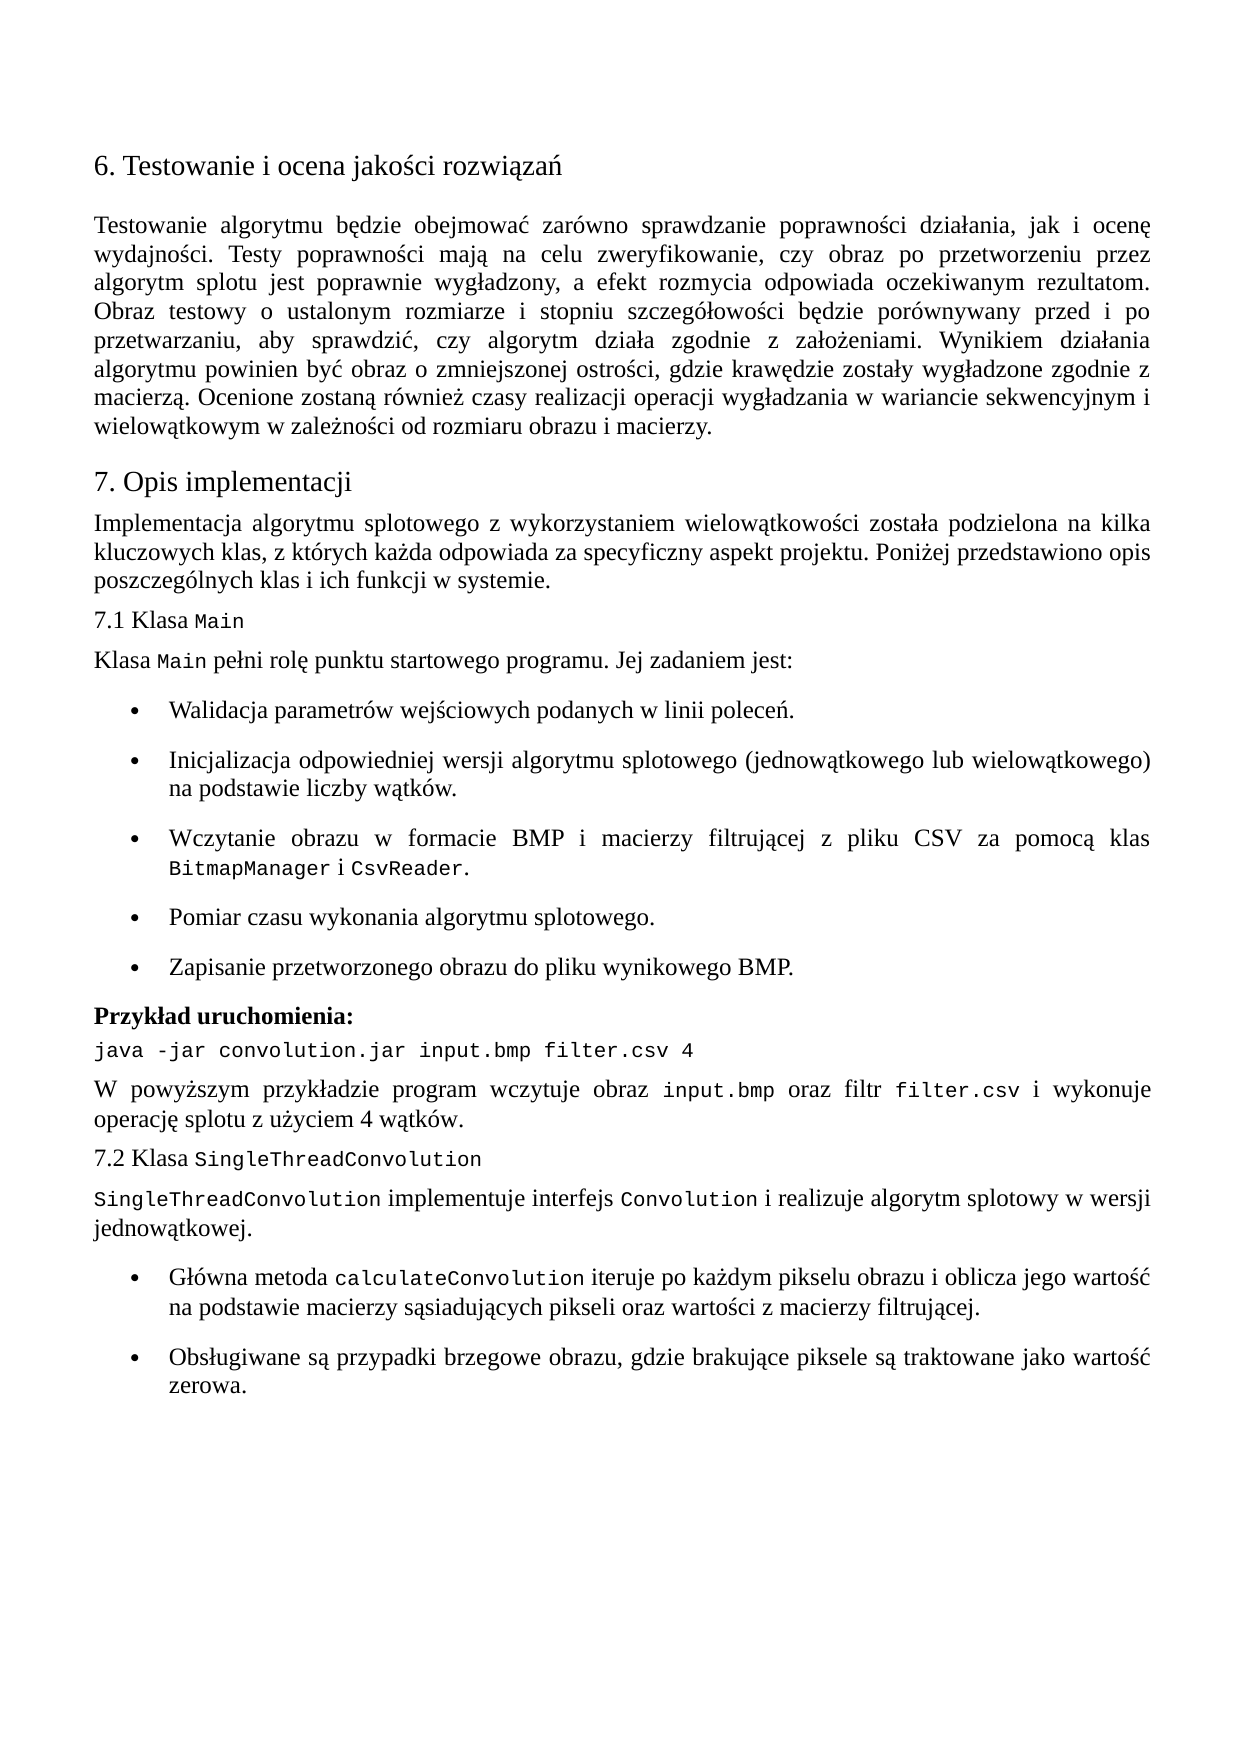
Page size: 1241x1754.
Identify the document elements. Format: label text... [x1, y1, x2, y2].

subtitle 7.1 Klasa Main [94, 605, 1152, 634]
list Walidacja parametrów wejściowych podanych w linii poleceń. [131, 695, 1152, 724]
list Wczytanie obrazu w formacie BMP i macierzy filtrującej z pliku CSV za pomocą klas BitmapManager i CsvReader. [131, 823, 1152, 881]
list Pomiar czasu wykonania algorytmu splotowego. [131, 902, 1152, 931]
subtitle 7.2 Klasa SingleThreadConvolution [94, 1143, 1152, 1173]
subtitle 7. Opis implementacji [94, 464, 1152, 498]
text Testowanie algorytmu będzie obejmować zarówno sprawdzanie poprawności działania, jak i ocenę wydajności. Testy poprawności mają na celu zweryfikowanie, czy obraz po przetworzeniu przez algorytm splotu jest poprawnie wygładzony, a efekt rozmycia odpowiada oczekiwanym rezultatom. Obraz testowy o ustalonym rozmiarze i stopniu szczegółowości będzie porównywany przed i po przetwarzaniu, aby sprawdzić, czy algorytm działa zgodnie z założeniami. Wynikiem działania algorytmu powinien być obraz o zmniejszonej ostrości, gdzie krawędzie zostały wygładzone zgodnie z macierzą. Ocenione zostaną również czasy realizacji operacji wygładzania w wariancie sekwencyjnym i wielowątkowym w zależności od rozmiaru obrazu i macierzy. [94, 210, 1152, 440]
text Implementacja algorytmu splotowego z wykorzystaniem wielowątkowości została podzielona na kilka kluczowych klas, z których każda odpowiada za specyficzny aspekt projektu. Poniżej przedstawiono opis poszczególnych klas i ich funkcji w systemie. [94, 508, 1152, 594]
text Przykład uruchomienia: [94, 1001, 1152, 1030]
list Zapisanie przetworzonego obrazu do pliku wynikowego BMP. [131, 952, 1152, 981]
text W powyższym przykładzie program wczytuje obraz input.bmp oraz filtr filter.csv i wykonuje operację splotu z użyciem 4 wątków. [94, 1074, 1152, 1133]
text SingleThreadConvolution implementuje interfejs Convolution i realizuje algorytm splotowy w wersji jednowątkowej. [94, 1183, 1152, 1242]
text Klasa Main pełni rolę punktu startowego programu. Jej zadaniem jest: [94, 645, 1152, 674]
subtitle 6. Testowanie i ocena jakości rozwiązań [94, 148, 1152, 181]
text java -jar convolution.jar input.bmp filter.csv 4 [94, 1041, 1152, 1064]
list Główna metoda calculateConvolution iteruje po każdym pikselu obrazu i oblicza jego wartość na podstawie macierzy sąsiadujących pikseli oraz wartości z macierzy filtrującej. [131, 1262, 1152, 1321]
list Obsługiwane są przypadki brzegowe obrazu, gdzie brakujące piksele są traktowane jako wartość zerowa. [131, 1342, 1152, 1399]
list Inicjalizacja odpowiedniej wersji algorytmu splotowego (jednowątkowego lub wielowątkowego) na podstawie liczby wątków. [131, 745, 1152, 802]
